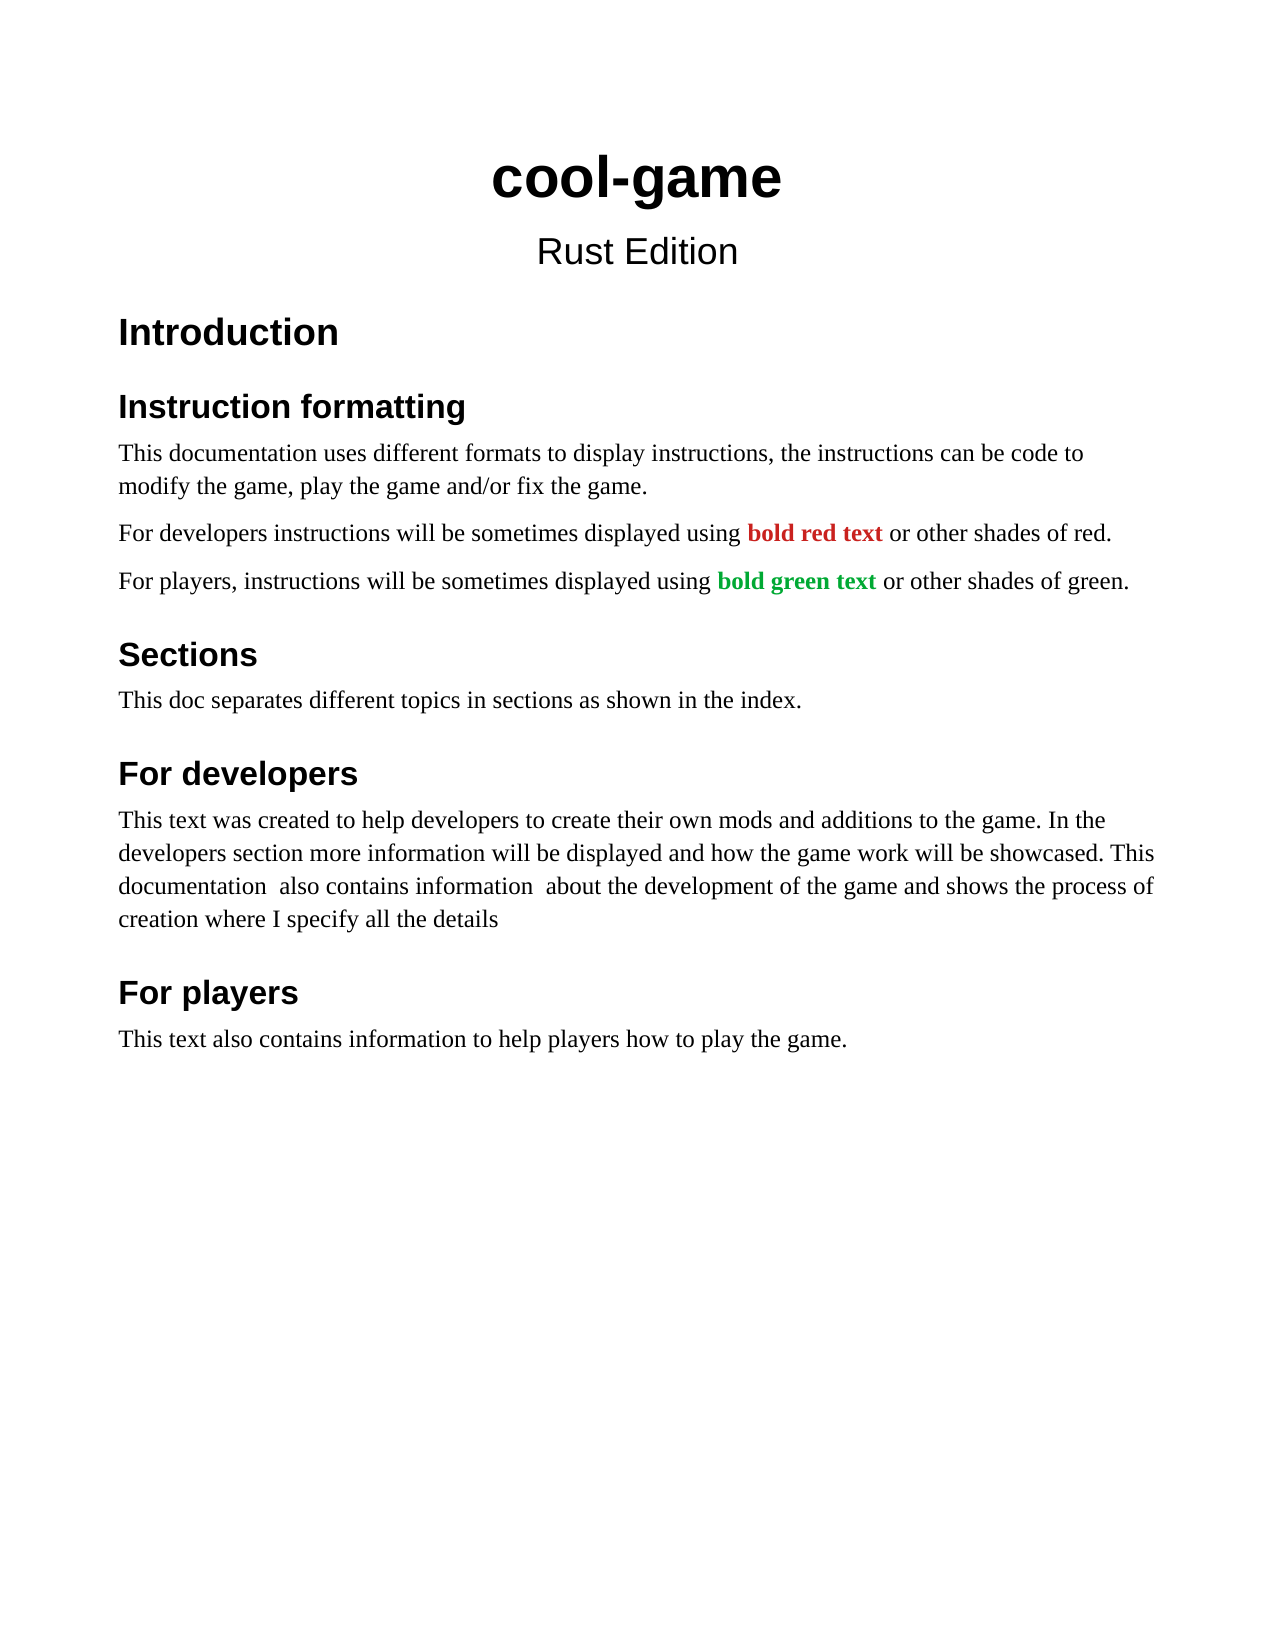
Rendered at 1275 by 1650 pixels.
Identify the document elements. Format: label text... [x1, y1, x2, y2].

subtitle For players [118, 973, 1157, 1011]
subtitle Sections [118, 634, 1157, 673]
subtitle For developers [118, 754, 1157, 793]
text This text also contains information to help players how to play the game. [118, 1024, 1157, 1052]
text This doc separates different topics in sections as shown in the index. [118, 686, 1157, 714]
subtitle Introduction [118, 309, 1157, 353]
subtitle Instruction formatting [118, 387, 1157, 425]
text This documentation uses different formats to display instructions, the instructions can be code to modify the game, play the game and/or fix the game. [118, 438, 1157, 499]
text This text was created to help developers to create their own mods and additions to the game. In the developers section more information will be displayed and how the game work will be showcased. This documentation also contains information about the development of the game and shows the process of creation where I specify all the details [118, 805, 1157, 933]
text For players, instructions will be sometimes displayed using bold green text or other shades of green. [118, 566, 1157, 595]
title cool-game [118, 143, 1157, 210]
subtitle Rust Edition [118, 229, 1157, 272]
text For developers instructions will be sometimes displayed using bold red text or other shades of red. [118, 518, 1157, 547]
